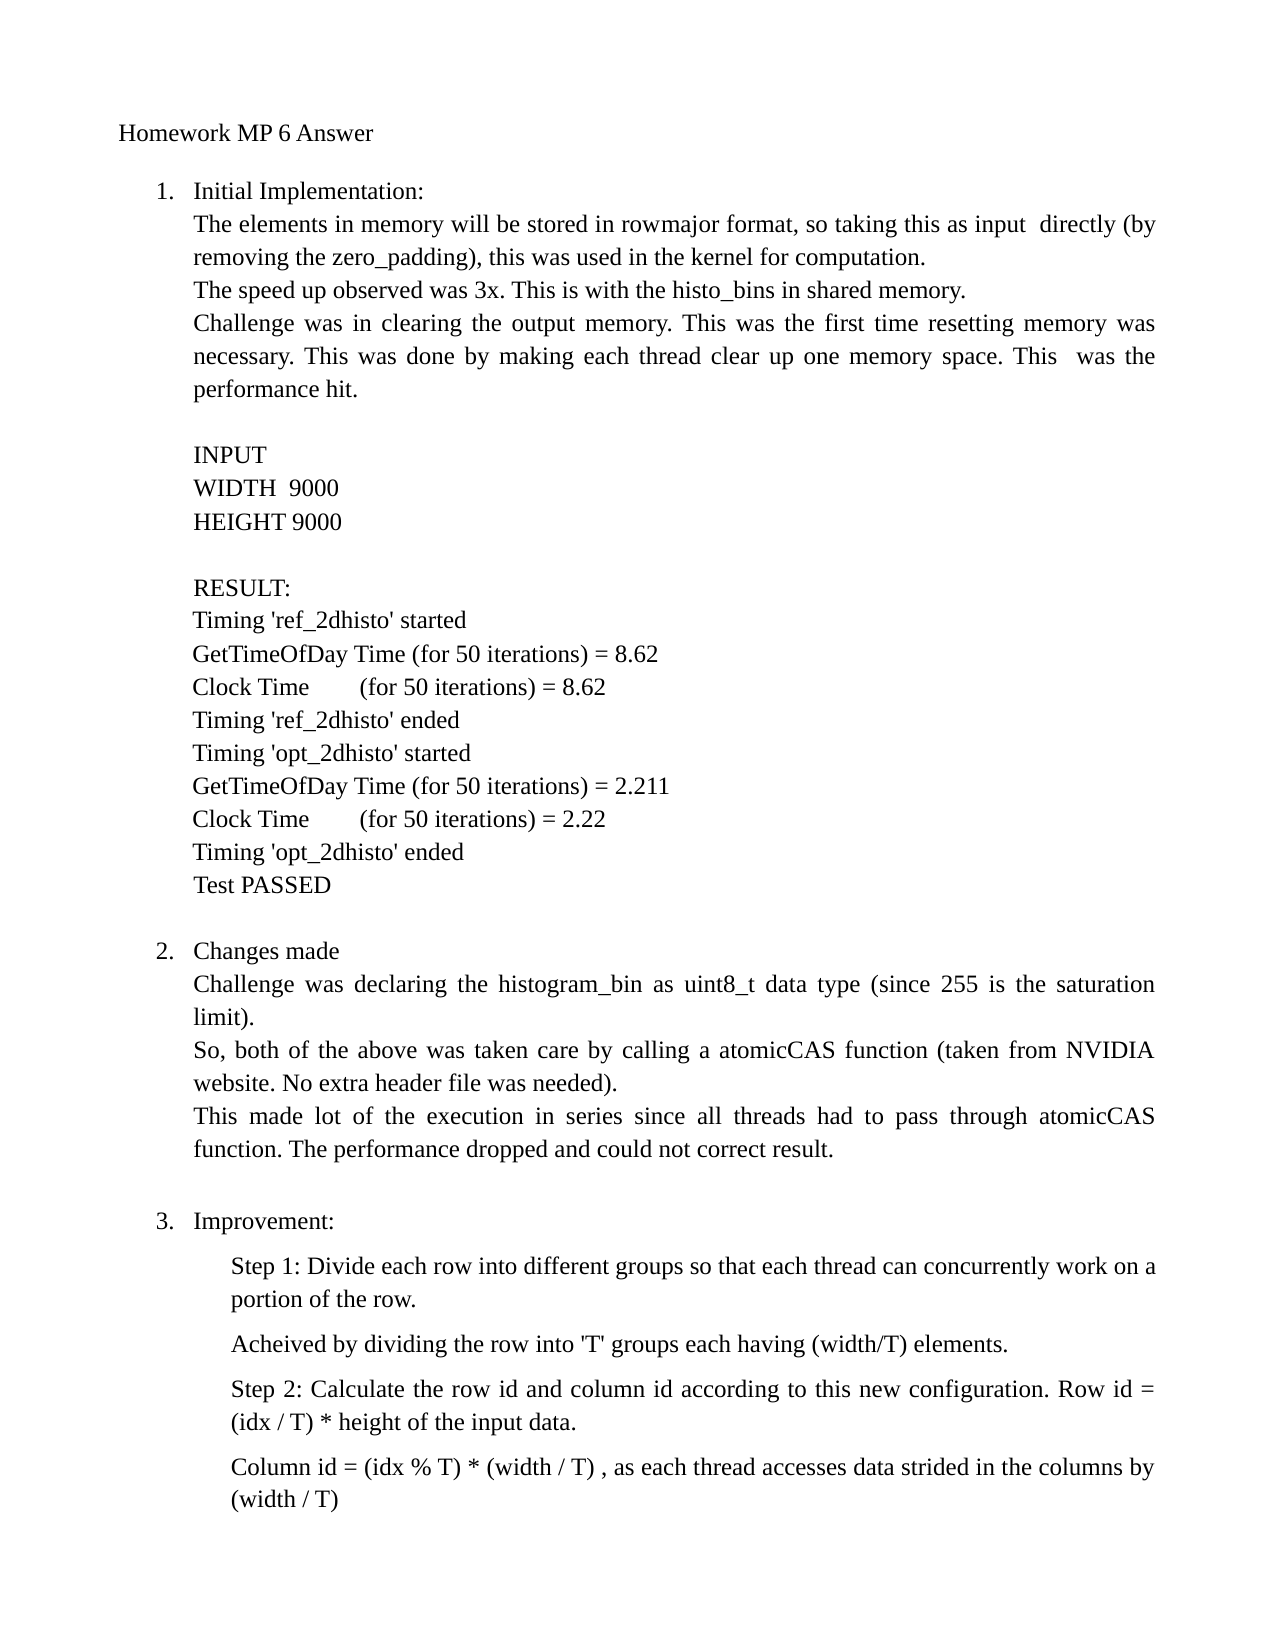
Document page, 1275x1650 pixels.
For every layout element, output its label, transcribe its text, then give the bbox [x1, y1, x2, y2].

list This made lot of the execution in series since all threads had to pass through atomicCAS function. The performance dropped and could not correct result. [156, 1101, 1157, 1163]
list Challenge was declaring the histogram_bin as uint8_t data type (since 255 is the saturation limit). [156, 969, 1157, 1031]
list Changes made [156, 936, 1157, 964]
list Step 1: Divide each row into different groups so that each thread can concurrently work on a portion of the row. [193, 1251, 1157, 1313]
text GetTimeOfDay Time (for 50 iterations) = 8.62 [118, 639, 1157, 667]
list HEIGHT 9000 [156, 507, 1157, 535]
text Clock Time (for 50 iterations) = 2.22 [118, 804, 1157, 832]
text Clock Time (for 50 iterations) = 8.62 [118, 672, 1157, 700]
list The speed up observed was 3x. This is with the histo_bins in shared memory. [156, 275, 1157, 304]
list WIDTH 9000 [156, 473, 1157, 502]
list Initial Implementation: [156, 176, 1157, 205]
text Timing 'opt_2dhisto' started [118, 738, 1157, 766]
list Improvement: [156, 1206, 1157, 1235]
list INPUT [156, 441, 1157, 469]
list Acheived by dividing the row into 'T' groups each having (width/T) elements. [193, 1329, 1157, 1357]
list Column id = (idx % T) * (width / T) , as each thread accesses data strided in the columns by (width / T) [193, 1452, 1157, 1513]
text Timing 'ref_2dhisto' ended [118, 705, 1157, 733]
text Timing 'ref_2dhisto' started [118, 606, 1157, 634]
list RESULT: [156, 573, 1157, 601]
text GetTimeOfDay Time (for 50 iterations) = 2.211 [118, 771, 1157, 799]
list Step 2: Calculate the row id and column id according to this new configuration. Row id = (idx / T) * height of the input data. [193, 1374, 1157, 1435]
list So, both of the above was taken care by calling a atomicCAS function (taken from NVIDIA website. No extra header file was needed). [156, 1035, 1157, 1097]
list The elements in memory will be stored in row­major format, so taking this as input directly (by removing the zero_padding), this was used in the kernel for computation. [156, 209, 1157, 271]
list Challenge was in clearing the output memory. This was the first time resetting memory was necessary. This was done by making each thread clear up one memory space. This was the performance hit. [156, 308, 1157, 403]
list Test PASSED [156, 870, 1157, 898]
text Timing 'opt_2dhisto' ended [118, 837, 1157, 866]
